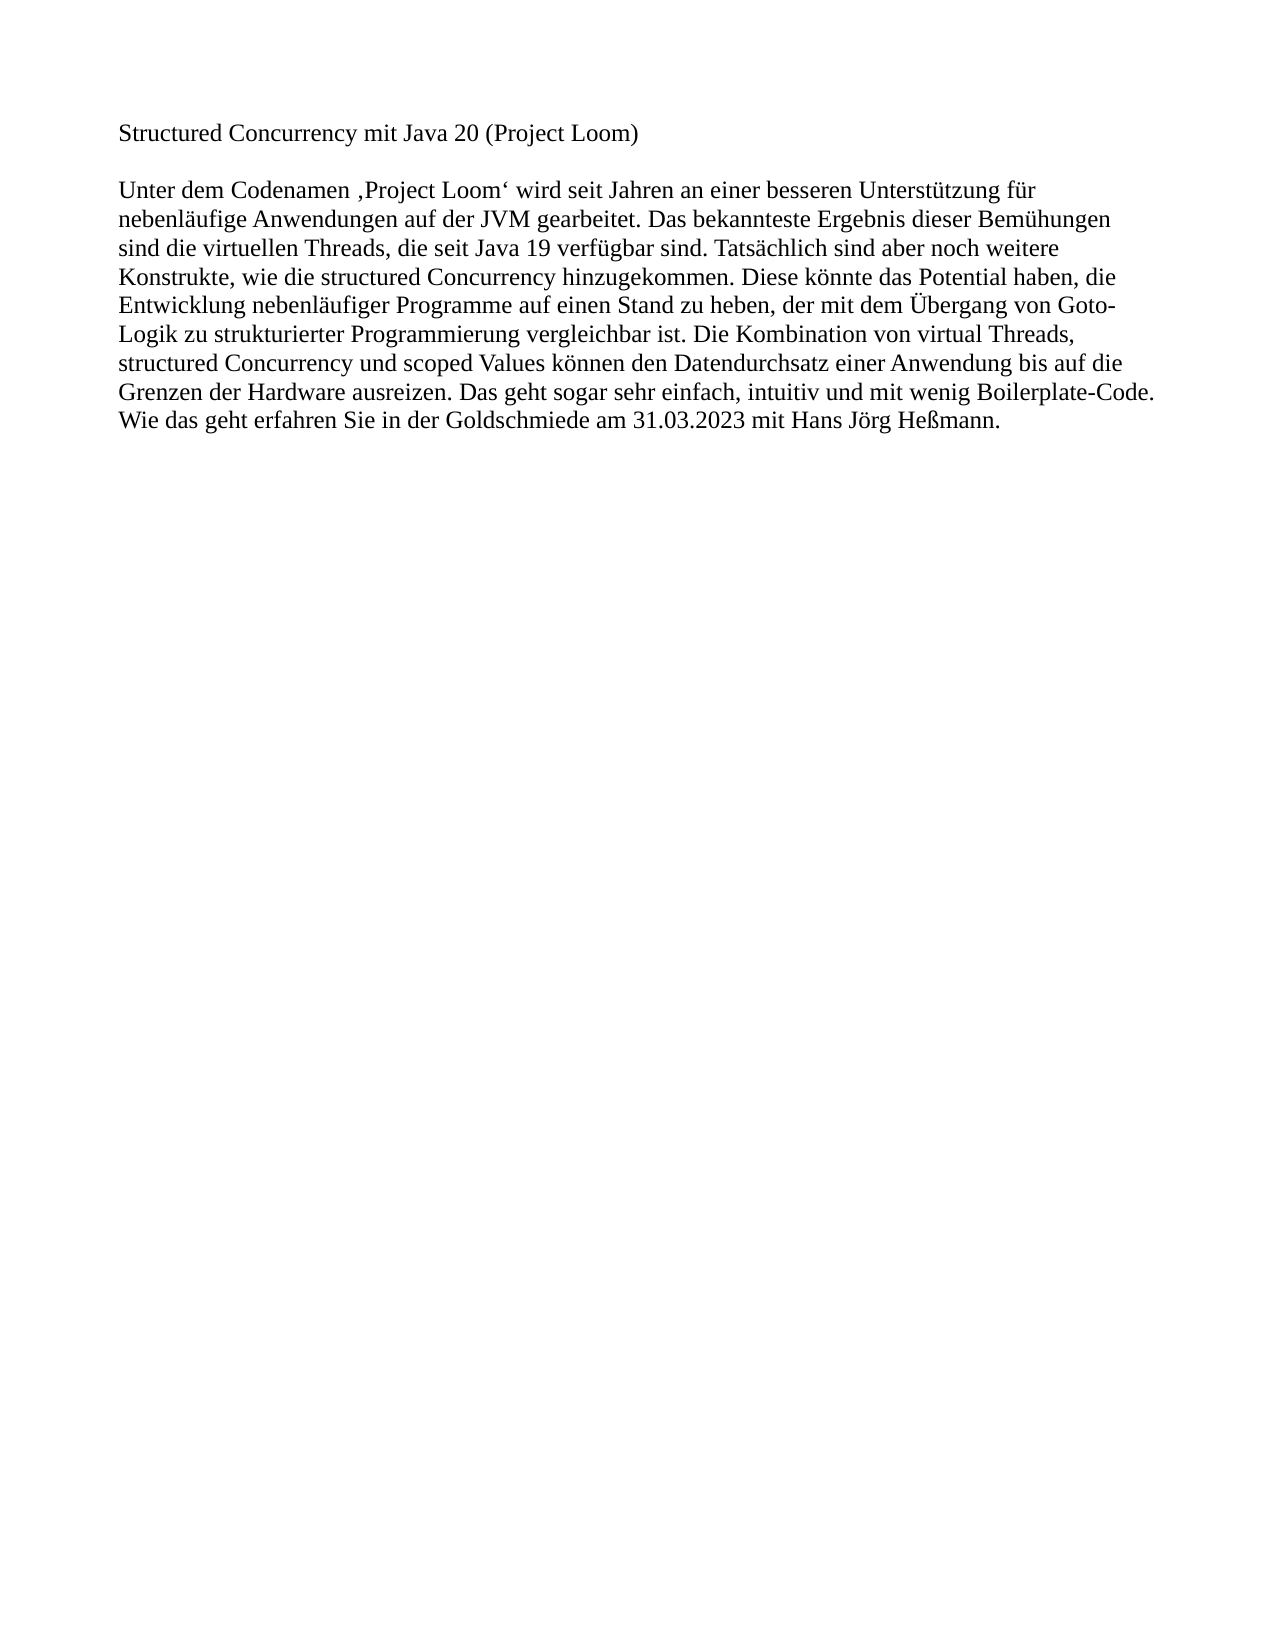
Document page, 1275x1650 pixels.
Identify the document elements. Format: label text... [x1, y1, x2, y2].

text Structured Concurrency mit Java 20 (Project Loom) [118, 118, 1157, 147]
text Unter dem Codenamen ‚Project Loom‘ wird seit Jahren an einer besseren Unterstützung für nebenläufige Anwendungen auf der JVM gearbeitet. Das bekannteste Ergebnis dieser Bemühungen sind die virtuellen Threads, die seit Java 19 verfügbar sind. Tatsächlich sind aber noch weitere Konstrukte, wie die structured Concurrency hinzugekommen. Diese könnte das Potential haben, die Entwicklung nebenläufiger Programme auf einen Stand zu heben, der mit dem Übergang von Goto-Logik zu strukturierter Programmierung vergleichbar ist. Die Kombination von virtual Threads, structured Concurrency und scoped Values können den Datendurchsatz einer Anwendung bis auf die Grenzen der Hardware ausreizen. Das geht sogar sehr einfach, intuitiv und mit wenig Boilerplate-Code. Wie das geht erfahren Sie in der Goldschmiede am 31.03.2023 mit Hans Jörg Heßmann. [118, 176, 1157, 434]
